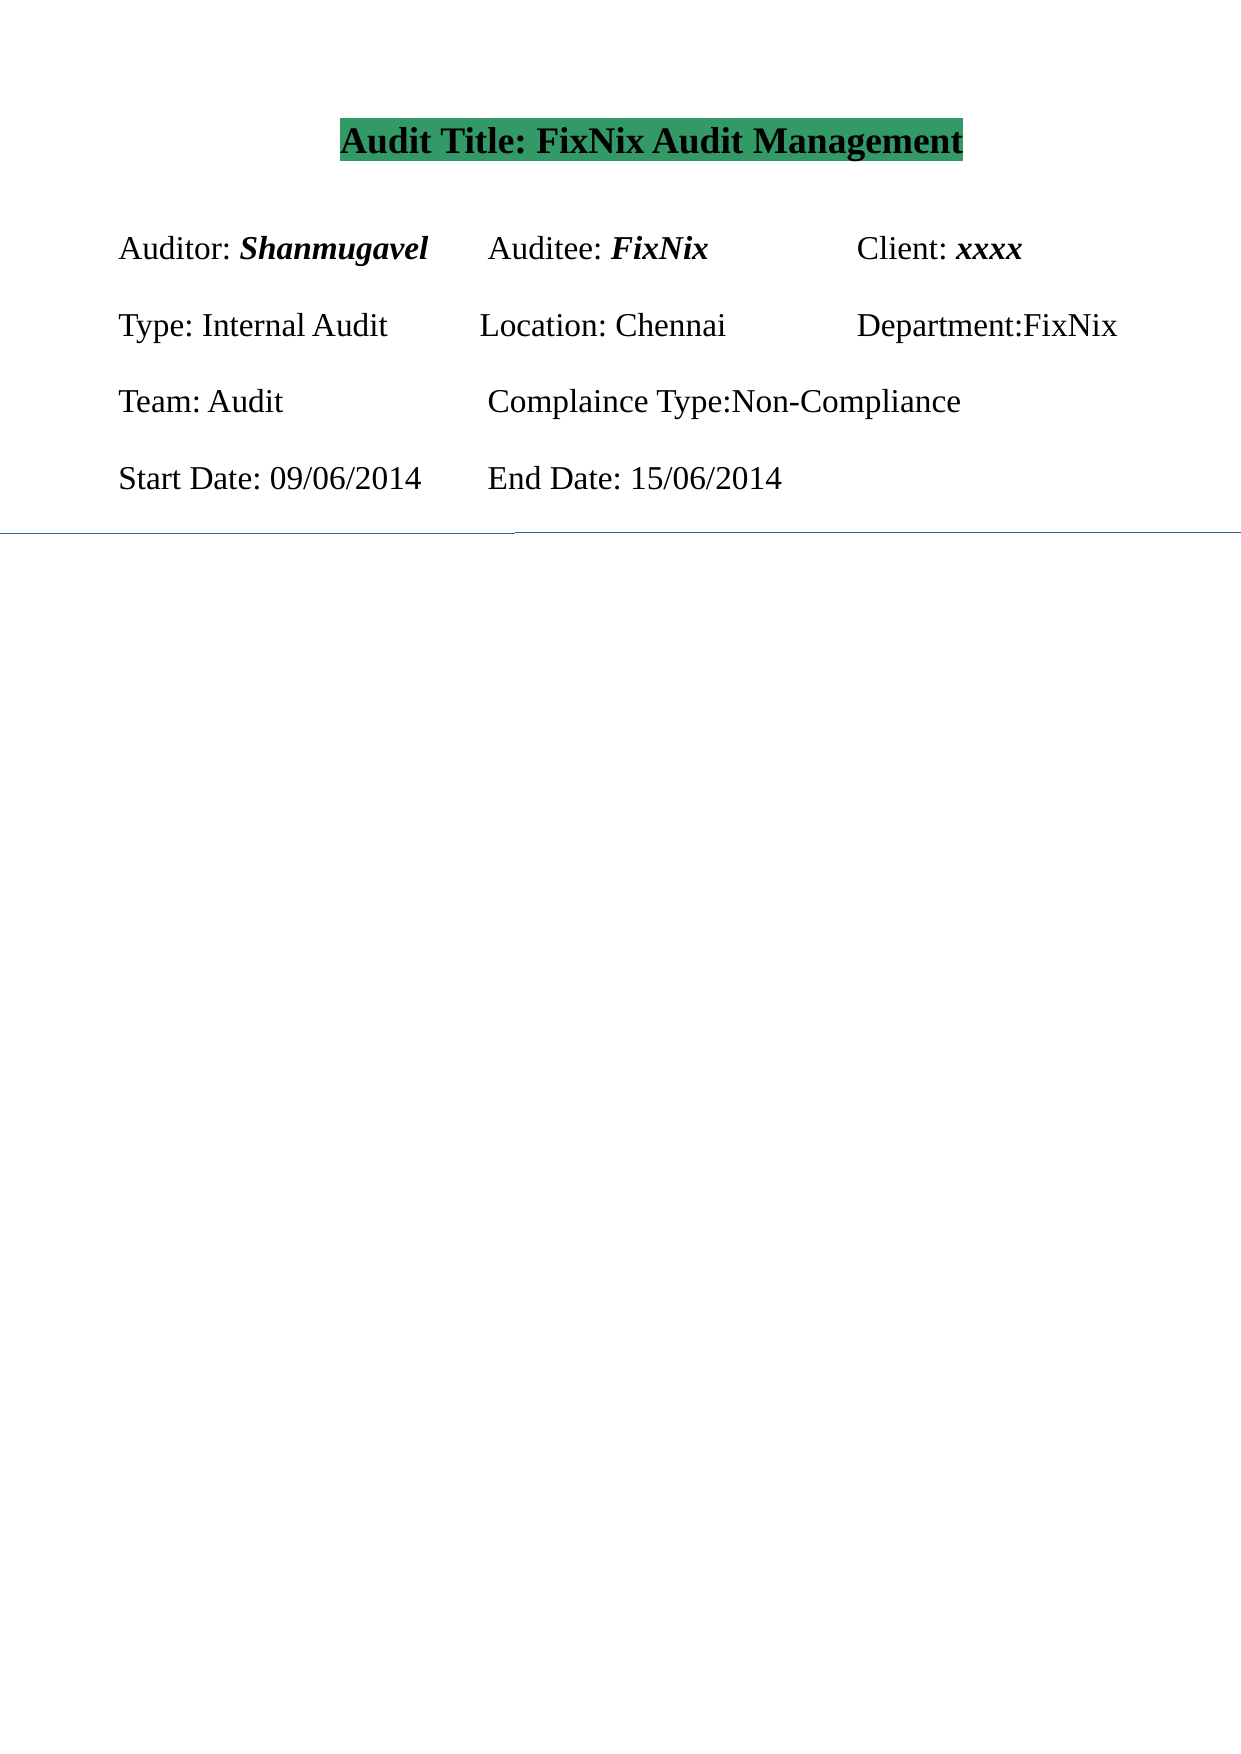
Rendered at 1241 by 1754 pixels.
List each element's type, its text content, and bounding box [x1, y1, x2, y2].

text Type: Internal Audit Location: Chennai Department:FixNix [118, 305, 1122, 343]
text Start Date: 09/06/2014 End Date: 15/06/2014 [118, 458, 1122, 497]
text Audit Title: FixNix Audit Management [118, 118, 1122, 161]
text Team: Audit Complaince Type:Non-Compliance [118, 382, 1122, 420]
text Auditor: Shanmugavel Auditee: FixNix Client: xxxx [118, 228, 1122, 267]
